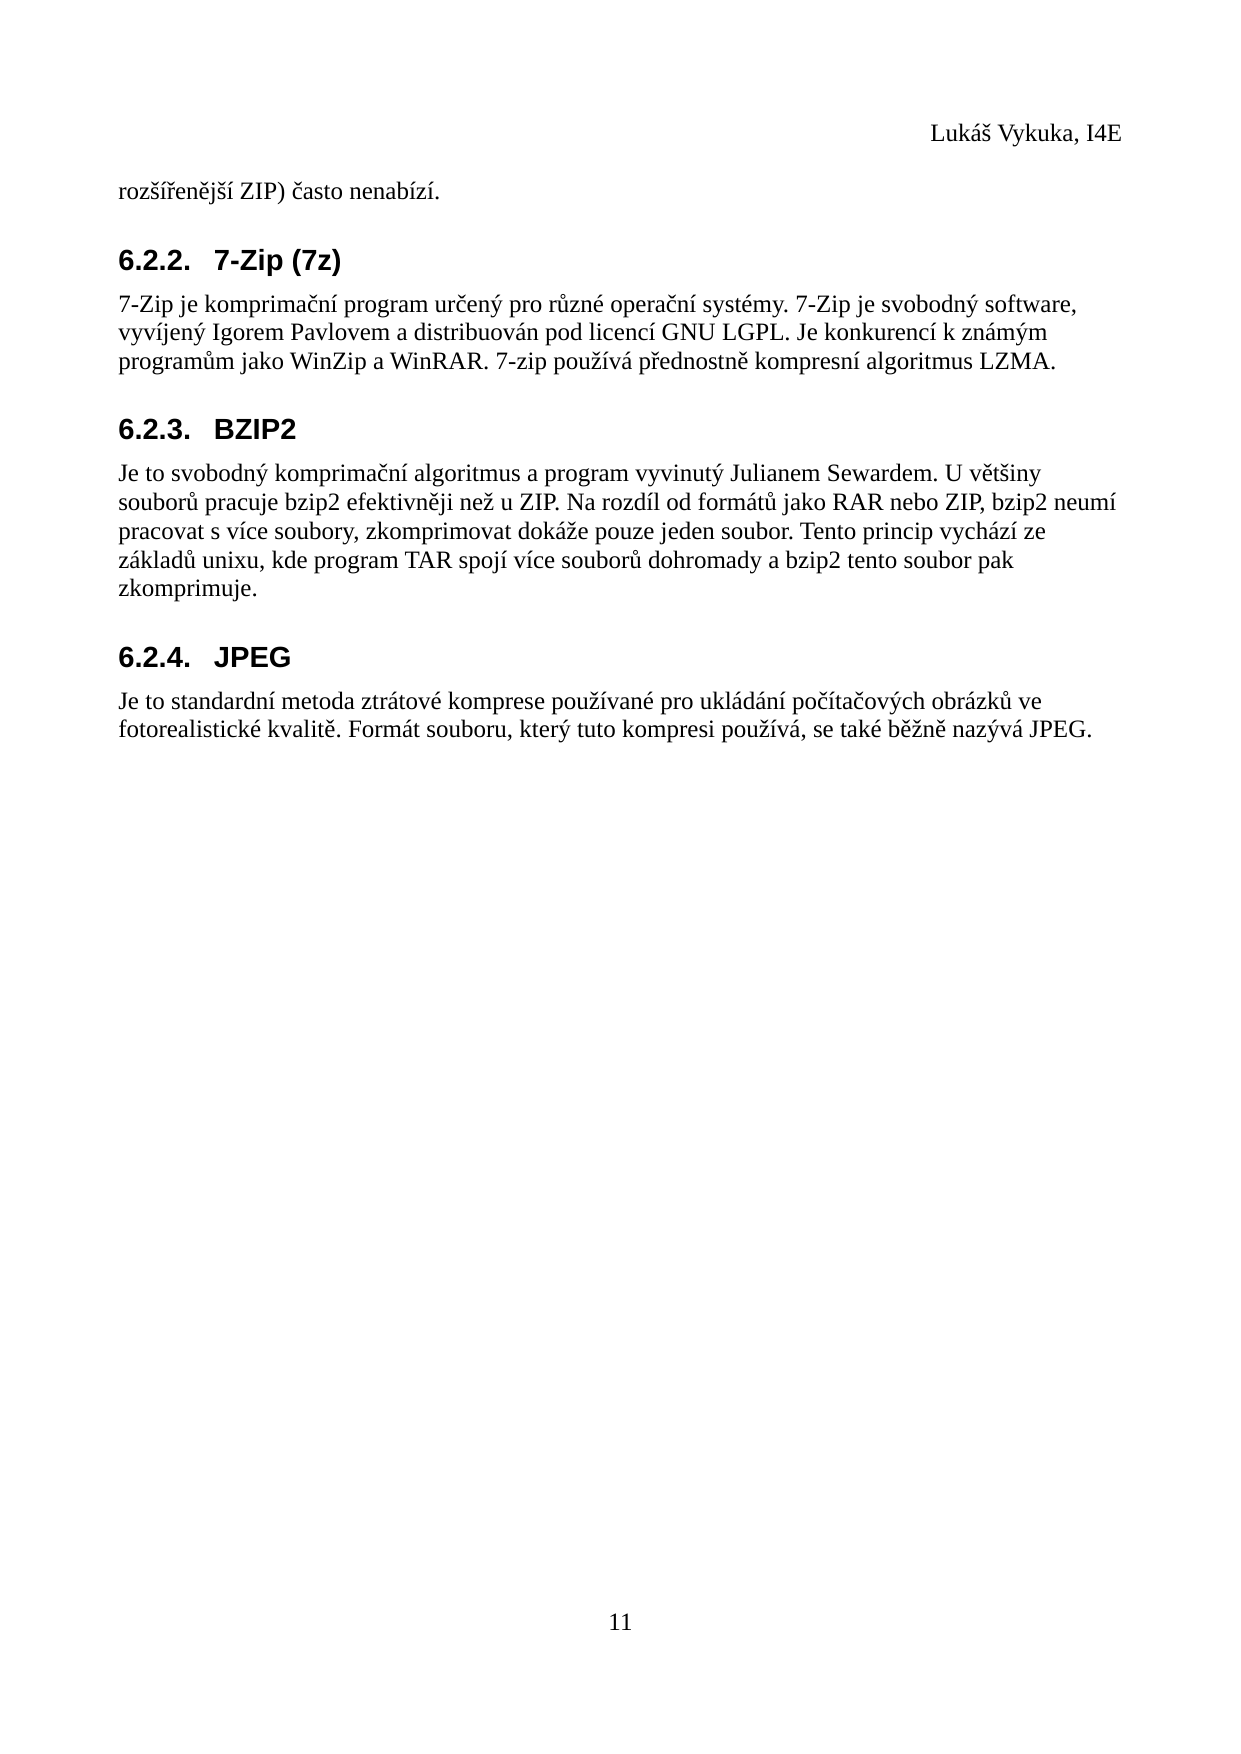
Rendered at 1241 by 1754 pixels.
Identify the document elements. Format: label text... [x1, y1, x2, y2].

text rozšířenější ZIP) často nenabízí. [118, 176, 1122, 205]
text 7-Zip je komprimační program určený pro různé operační systémy. 7-Zip je svobodný software, vyvíjený Igorem Pavlovem a distribuován pod licencí GNU LGPL. Je konkurencí k známým programům jako WinZip a WinRAR. 7-zip používá přednostně kompresní algoritmus LZMA. [118, 289, 1122, 375]
subtitle JPEG [118, 640, 1122, 673]
subtitle 7-Zip (7z) [118, 243, 1122, 276]
subtitle BZIP2 [118, 412, 1122, 446]
text Je to svobodný komprimační algoritmus a program vyvinutý Julianem Sewardem. U většiny souborů pracuje bzip2 efektivněji než u ZIP. Na rozdíl od formátů jako RAR nebo ZIP, bzip2 neumí pracovat s více soubory, zkomprimovat dokáže pouze jeden soubor. Tento princip vychází ze základů unixu, kde program TAR spojí více souborů dohromady a bzip2 tento soubor pak zkomprimuje. [118, 458, 1122, 602]
text Je to standardní metoda ztrátové komprese používané pro ukládání počítačových obrázků ve fotorealistické kvalitě. Formát souboru, který tuto kompresi používá, se také běžně nazývá JPEG. [118, 686, 1122, 743]
